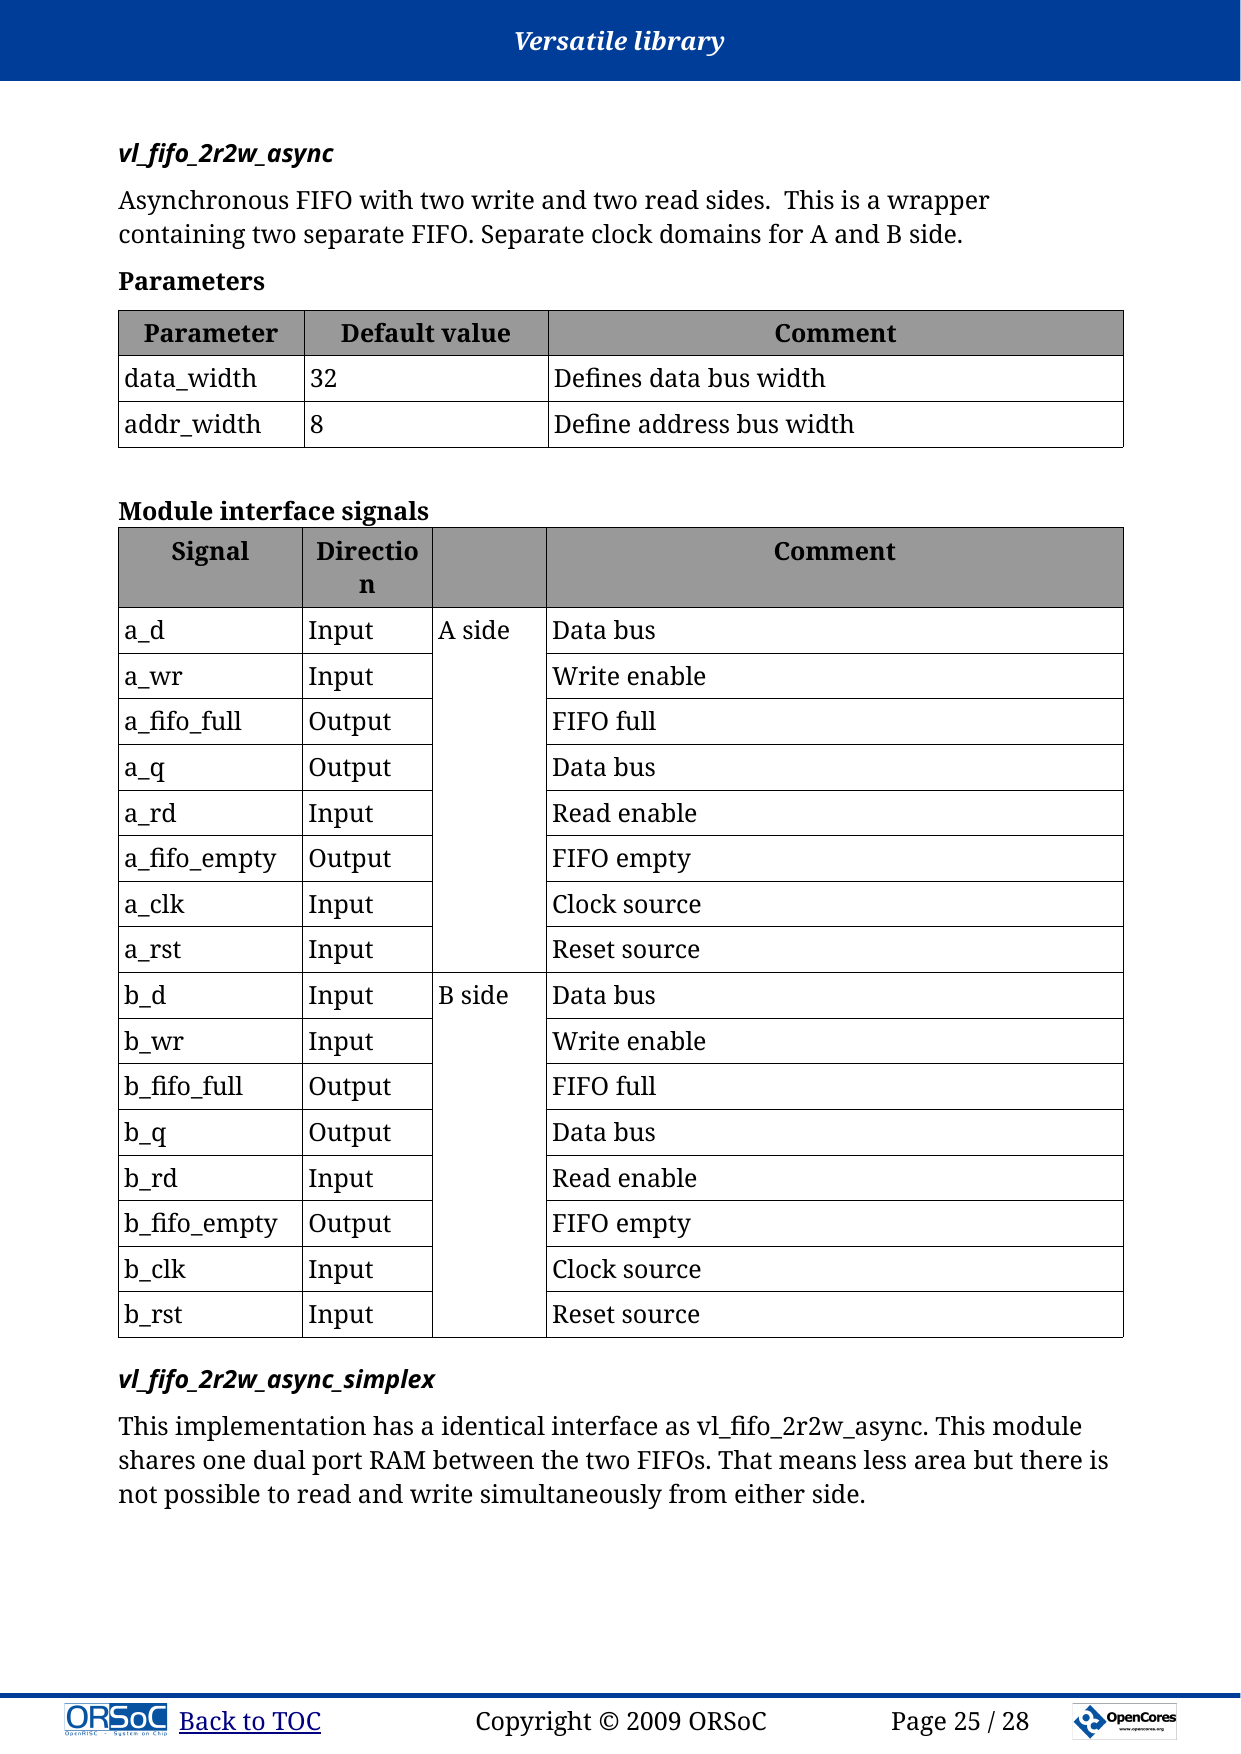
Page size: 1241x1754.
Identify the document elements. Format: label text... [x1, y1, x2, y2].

table_cell Clock source [547, 1247, 1123, 1291]
table_header Default value [305, 311, 548, 355]
table_cell Data bus [547, 973, 1123, 1018]
table_cell a_rst [119, 927, 302, 972]
table_header Signal [119, 528, 302, 607]
table_cell addr_width [119, 402, 304, 447]
table_cell Define address bus width [549, 402, 1123, 447]
table_cell Output [303, 699, 432, 744]
table_cell Clock source [547, 882, 1123, 926]
table_cell Input [303, 608, 432, 653]
table_cell Input [303, 1156, 432, 1200]
table_cell 8 [305, 402, 548, 447]
table_cell FIFO full [547, 1064, 1123, 1109]
table_cell a_rd [119, 791, 302, 835]
table_cell a_d [119, 608, 302, 653]
table_cell b_q [119, 1110, 302, 1154]
table_cell Input [303, 791, 432, 835]
table_cell b_fifo_empty [119, 1201, 302, 1246]
table_cell Data bus [547, 1110, 1123, 1154]
table_cell Input [303, 1247, 432, 1291]
table_cell Defines data bus width [549, 356, 1123, 401]
table_cell Reset source [547, 1292, 1123, 1337]
table_cell a_fifo_full [119, 699, 302, 744]
text This implementation has a identical interface as vl_fifo_2r2w_async. This module shares one dual port RAM between the two FIFOs. That means less area but there is not possible to read and write simultaneously from either side. [118, 1409, 1122, 1511]
table_cell Read enable [547, 1156, 1123, 1200]
subtitle vl_fifo_2r2w_async [118, 136, 1122, 170]
table_cell Reset source [547, 927, 1123, 972]
table_cell Input [303, 654, 432, 698]
table_cell A side [433, 608, 546, 972]
table_cell b_wr [119, 1019, 302, 1063]
subtitle vl_fifo_2r2w_async_simplex [118, 1362, 1122, 1396]
table_cell data_width [119, 356, 304, 401]
table_cell B side [433, 973, 546, 1337]
table_cell b_fifo_full [119, 1064, 302, 1109]
table_header Comment [547, 528, 1123, 607]
table_cell b_rd [119, 1156, 302, 1200]
table_cell FIFO empty [547, 836, 1123, 881]
table_cell a_clk [119, 882, 302, 926]
table_cell Output [303, 745, 432, 789]
picture [1072, 1703, 1177, 1740]
table_cell Data bus [547, 745, 1123, 789]
picture [64, 1703, 168, 1736]
table_cell Input [303, 1292, 432, 1337]
table_cell FIFO full [547, 699, 1123, 744]
table_cell Output [303, 1110, 432, 1154]
table_cell Input [303, 1019, 432, 1063]
table_header Direction [303, 528, 432, 607]
table_header Comment [549, 311, 1123, 355]
table_cell Data bus [547, 608, 1123, 653]
table_cell FIFO empty [547, 1201, 1123, 1246]
table_cell a_q [119, 745, 302, 789]
table_cell Input [303, 973, 432, 1018]
table_cell a_wr [119, 654, 302, 698]
table_cell Input [303, 927, 432, 972]
table_header [433, 528, 546, 607]
text Module interface signals [118, 493, 1122, 527]
table_cell Input [303, 882, 432, 926]
text Asynchronous FIFO with two write and two read sides. This is a wrapper containing two separate FIFO. Separate clock domains for A and B side. [118, 182, 1122, 251]
table_cell Output [303, 1201, 432, 1246]
table_cell b_d [119, 973, 302, 1018]
table_cell Write enable [547, 654, 1123, 698]
table_cell a_fifo_empty [119, 836, 302, 881]
table_cell 32 [305, 356, 548, 401]
table_cell b_rst [119, 1292, 302, 1337]
table_cell Output [303, 1064, 432, 1109]
table_cell Read enable [547, 791, 1123, 835]
table_cell Write enable [547, 1019, 1123, 1063]
table_header Parameter [119, 311, 304, 355]
table_cell Output [303, 836, 432, 881]
text Parameters [118, 263, 1122, 297]
table_cell b_clk [119, 1247, 302, 1291]
